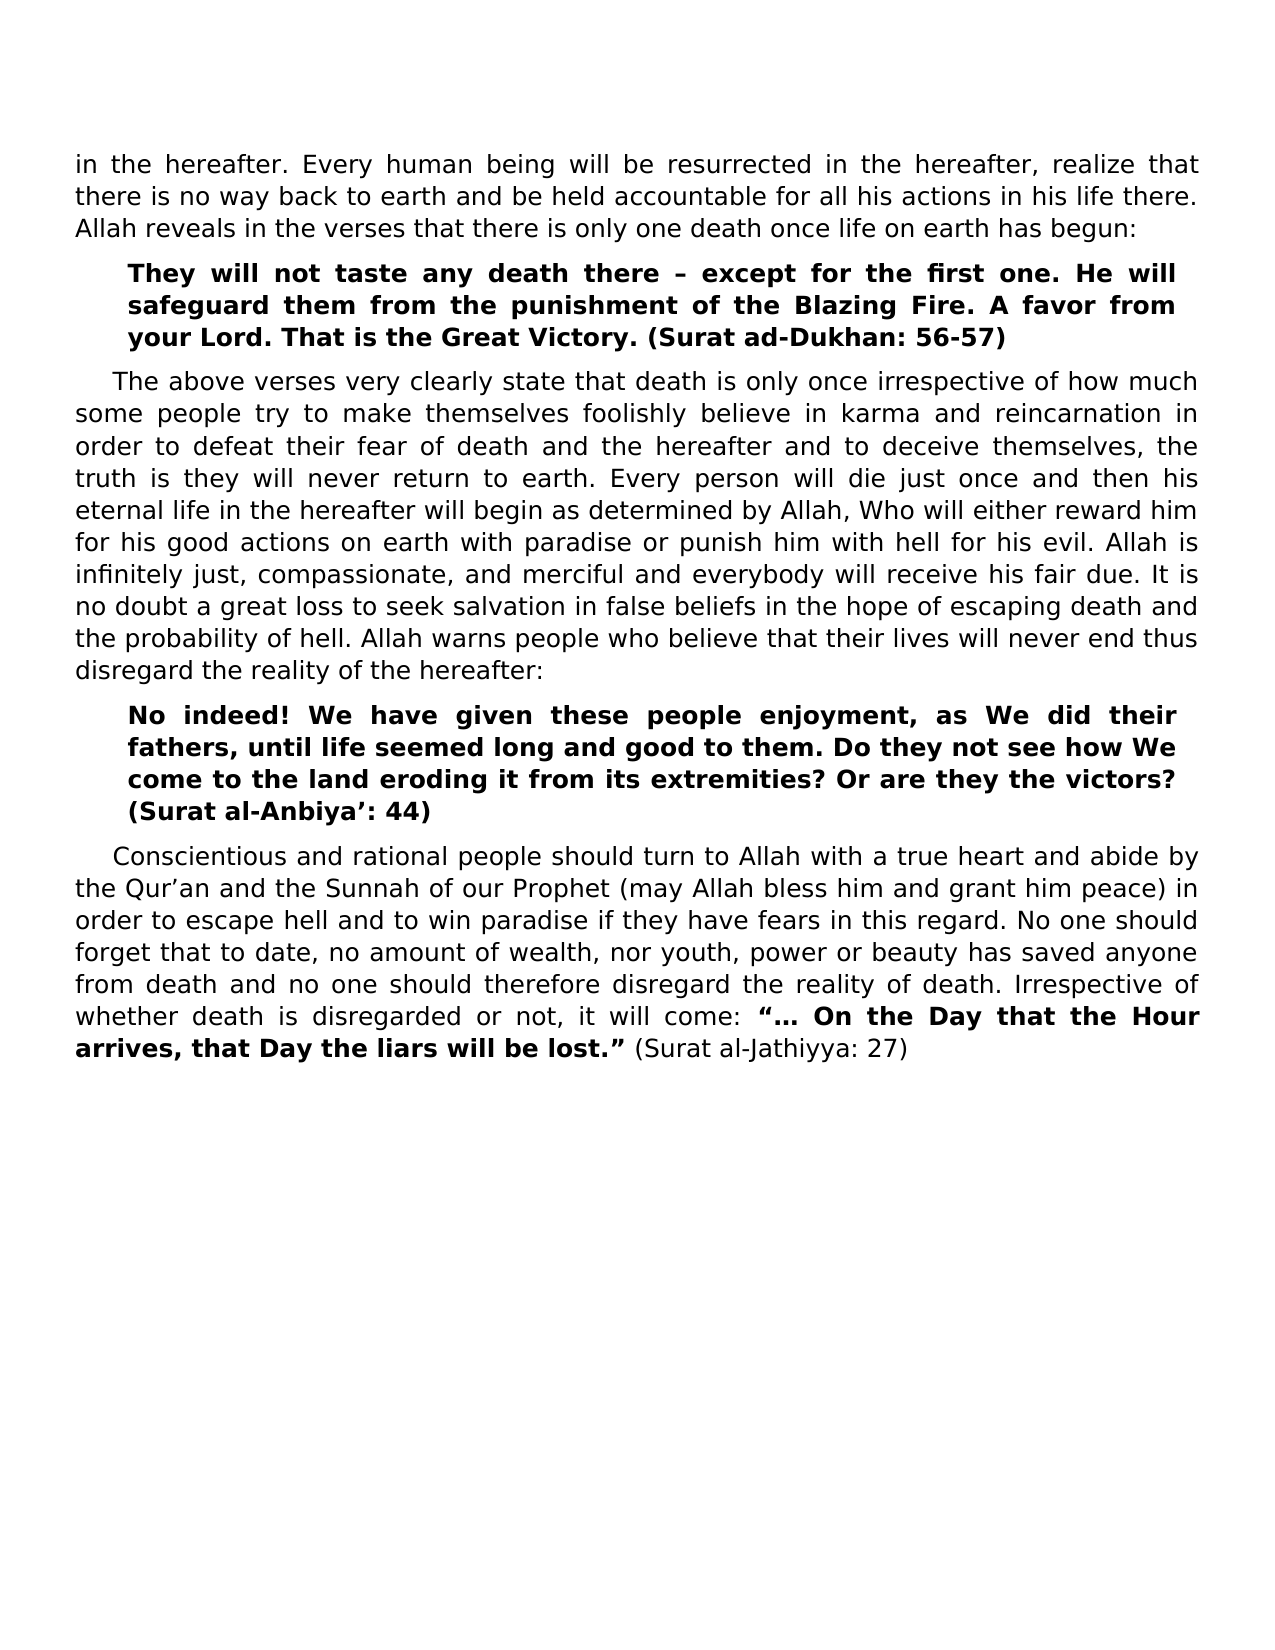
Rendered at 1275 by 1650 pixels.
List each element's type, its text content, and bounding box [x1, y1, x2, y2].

text No indeed! We have given these people enjoyment, as We did their fathers, until life seemed long and good to them. Do they not see how We come to the land eroding it from its extremities? Or are they the victors? (Surat al-Anbiya’: 44) [127, 701, 1177, 826]
text They will not taste any death there – except for the first one. He will safeguard them from the punishment of the Blazing Fire. A favor from your Lord. That is the Great Victory. (Surat ad-Dukhan: 56-57) [127, 259, 1177, 352]
text Conscientious and rational people should turn to Allah with a true heart and abide by the Qur’an and the Sunnah of our Prophet (may Allah bless him and grant him peace) in order to escape hell and to win paradise if they have fears in this regard. No one should forget that to date, no amount of wealth, nor youth, power or beauty has saved anyone from death and no one should therefore disregard the reality of death. Irrespective of whether death is disregarded or not, it will come: “… On the Day that the Hour arrives, that Day the liars will be lost.” (Surat al-Jathiyya: 27) [75, 842, 1200, 1063]
text in the hereafter. Every human being will be resurrected in the hereafter, realize that there is no way back to earth and be held accountable for all his actions in his life there. Allah reveals in the verses that there is only one death once life on earth has begun: [75, 150, 1200, 243]
text The above verses very clearly state that death is only once irrespective of how much some people try to make themselves foolishly believe in karma and reincarnation in order to defeat their fear of death and the hereafter and to deceive themselves, the truth is they will never return to earth. Every person will die just once and then his eternal life in the hereafter will begin as determined by Allah, Who will either reward him for his good actions on earth with paradise or punish him with hell for his evil. Allah is infinitely just, compassionate, and merciful and everybody will receive his fair due. It is no doubt a great loss to seek salvation in false beliefs in the hope of escaping death and the probability of hell. Allah warns people who believe that their lives will never end thus disregard the reality of the hereafter: [75, 367, 1200, 685]
